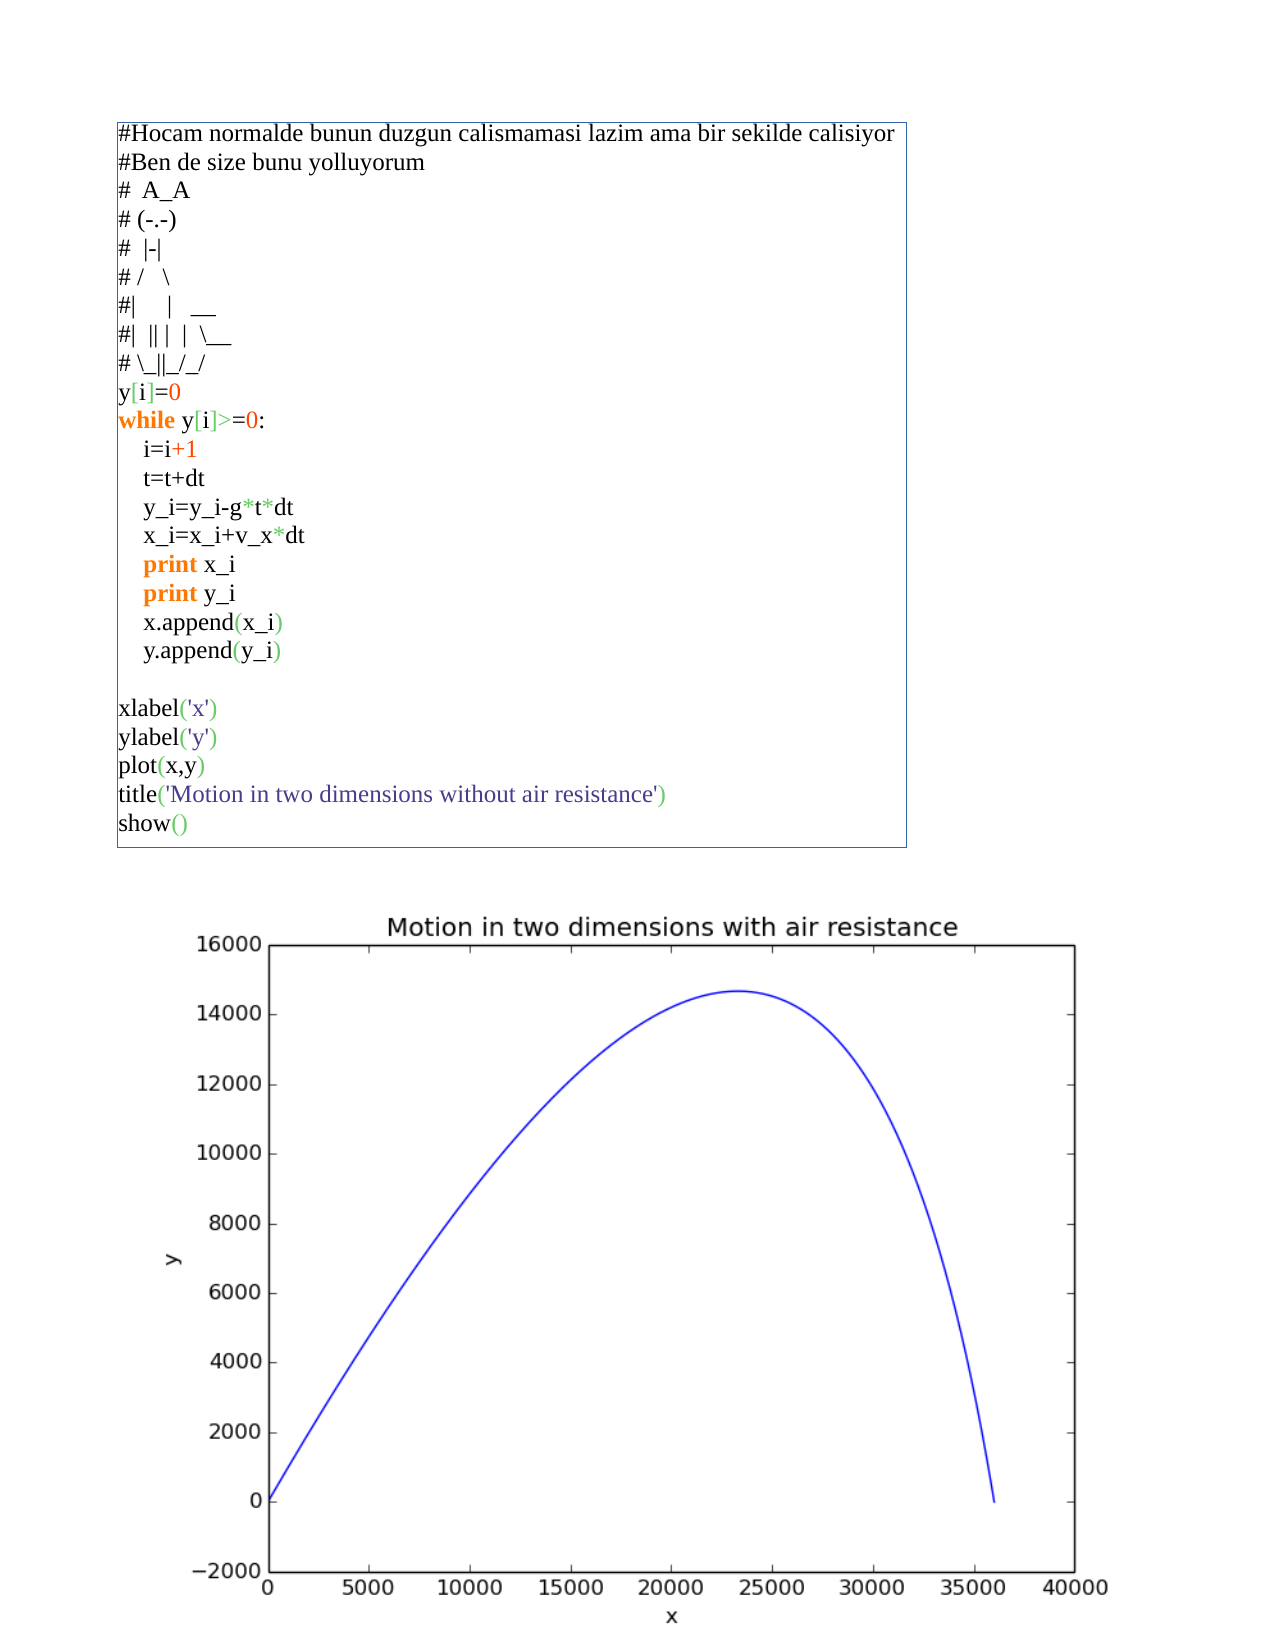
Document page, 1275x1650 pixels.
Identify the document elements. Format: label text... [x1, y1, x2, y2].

text y.append(y_i) [118, 636, 906, 664]
text [907, 693, 1157, 722]
text xlabel('x') [118, 693, 906, 722]
text [907, 377, 1157, 406]
text [907, 751, 1157, 779]
text #Hocam normalde bunun duzgun calismamasi lazim ama bir sekilde calisiyor [118, 118, 1157, 147]
text x_i=x_i+v_x*dt [118, 521, 906, 549]
text i=i+1 [118, 434, 906, 463]
text [907, 406, 1157, 434]
text [907, 176, 1157, 204]
text print x_i [118, 549, 906, 578]
text [907, 319, 1157, 348]
text [907, 233, 1157, 262]
text [907, 147, 1157, 176]
text [907, 492, 1157, 521]
text [907, 434, 1157, 463]
text y[i]=0 [118, 377, 906, 406]
text [907, 291, 1157, 319]
text [907, 262, 1157, 291]
text [907, 722, 1157, 751]
text # A_A [118, 176, 906, 204]
text [907, 636, 1157, 664]
picture [138, 867, 1178, 1650]
text [907, 204, 1157, 233]
text [907, 808, 1157, 837]
text ylabel('y') [118, 722, 906, 751]
text #| || | | \__ [118, 319, 906, 348]
text # \_||_/_/ [118, 348, 906, 377]
text plot(x,y) [118, 751, 906, 779]
text print y_i [118, 578, 906, 607]
text # (-.-) [118, 204, 906, 233]
text while y[i]>=0: [118, 406, 906, 434]
text title('Motion in two dimensions without air resistance') [118, 779, 906, 808]
text [907, 348, 1157, 377]
text # |-| [118, 233, 906, 262]
text t=t+dt [118, 463, 906, 492]
text show() [118, 808, 906, 837]
text [907, 549, 1157, 578]
text #| | __ [118, 291, 906, 319]
text [907, 607, 1157, 636]
text [907, 521, 1157, 549]
text [907, 779, 1157, 808]
text x.append(x_i) [118, 607, 906, 636]
text [907, 578, 1157, 607]
text y_i=y_i-g*t*dt [118, 492, 906, 521]
text # / \ [118, 262, 906, 291]
text [907, 463, 1157, 492]
text #Ben de size bunu yolluyorum [118, 147, 906, 176]
